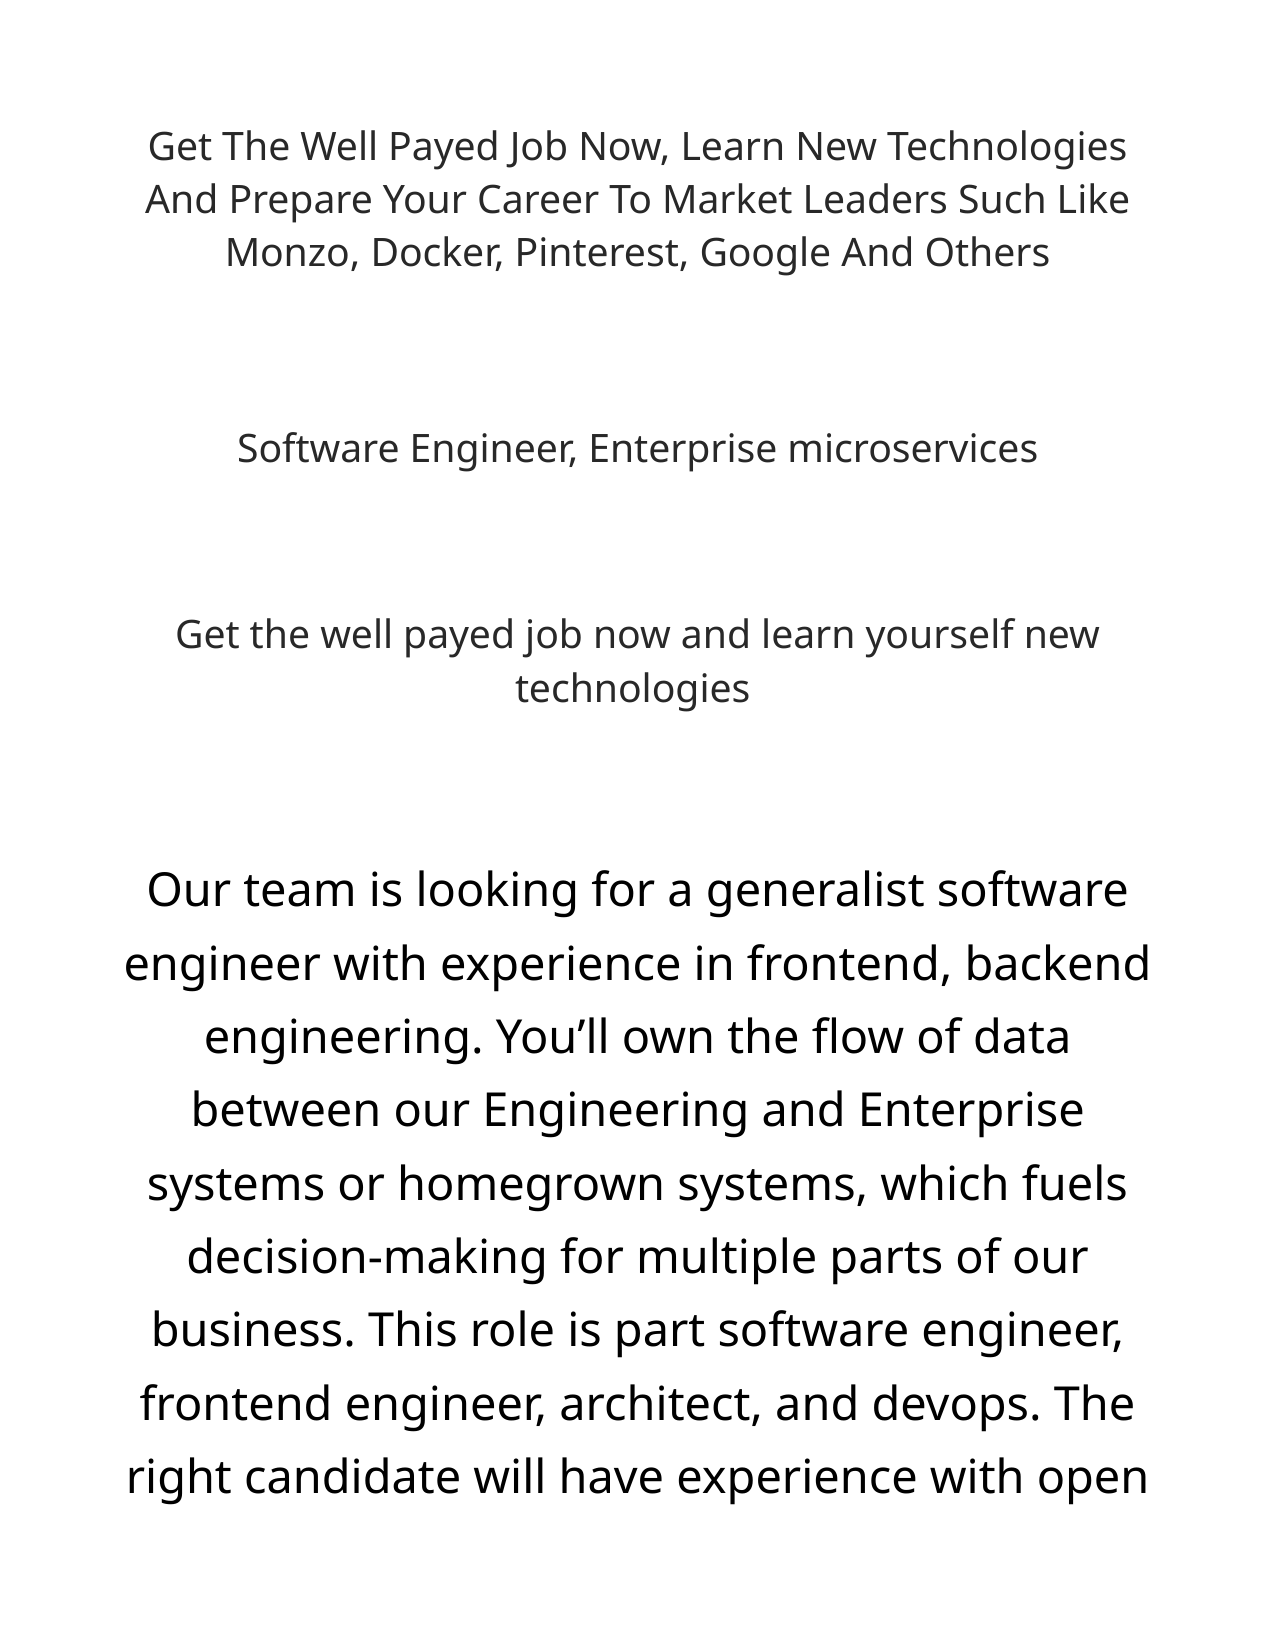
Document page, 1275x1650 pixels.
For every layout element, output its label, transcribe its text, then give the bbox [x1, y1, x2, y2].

subtitle Get The Well Payed Job Now, Learn New Technologies And Prepare Your Career To Market Leaders Such Like Monzo, Docker, Pinterest, Google And Others [118, 118, 1157, 278]
subtitle Get the well payed job now and learn yourself new technologies [118, 607, 1157, 714]
text Our team is looking for a generalist software engineer with experience in frontend, backend engineering. You’ll own the flow of data between our Engineering and Enterprise systems or homegrown systems, which fuels decision-making for multiple parts of our business. This role is part software engineer, frontend engineer, architect, and devops. The right candidate will have experience with open [118, 857, 1157, 1507]
subtitle Software Engineer, Enterprise microservices [118, 421, 1157, 474]
